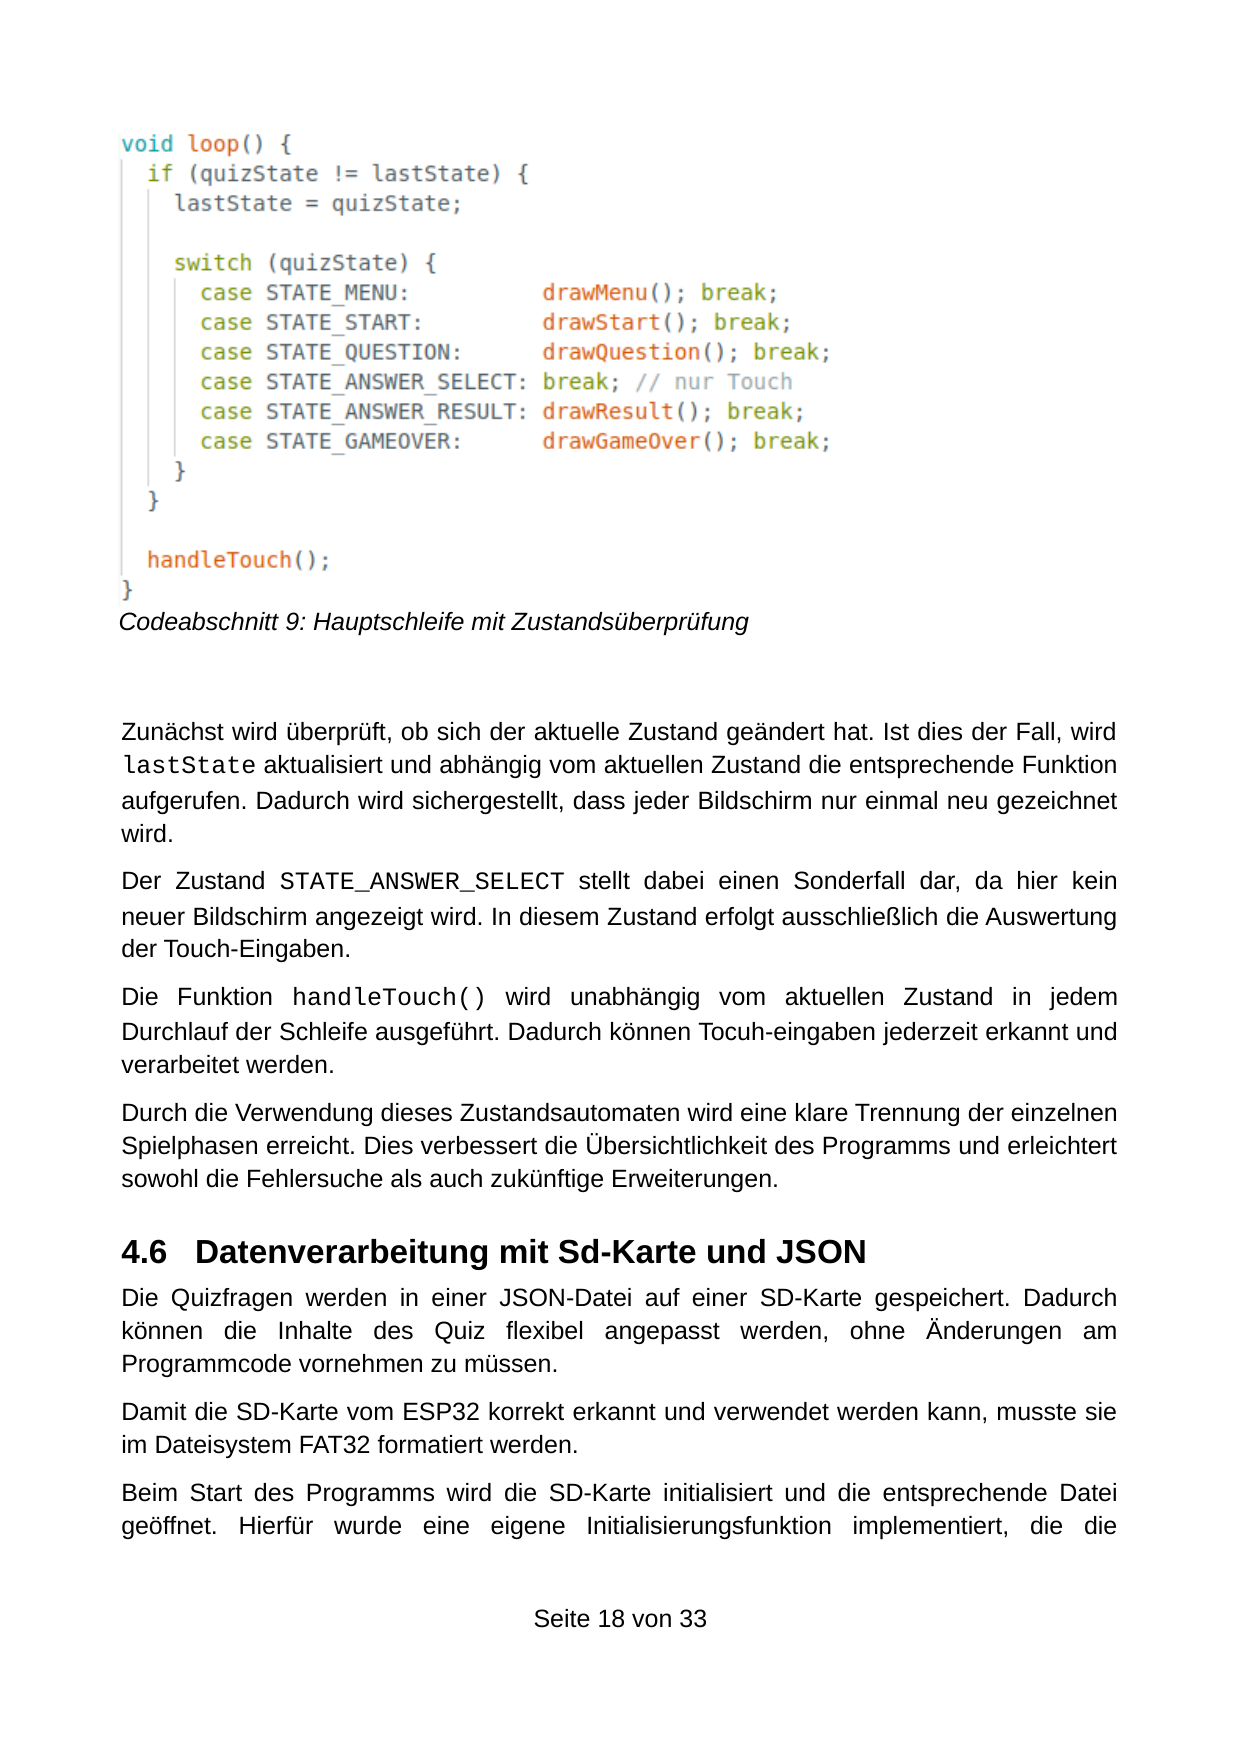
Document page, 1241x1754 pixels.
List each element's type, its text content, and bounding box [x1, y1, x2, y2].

text Beim Start des Programms wird die SD-Karte initialisiert und die entsprechende Datei geöffnet. Hierfür wurde eine eigene Initialisierungsfunktion implementiert, die die [121, 1478, 1119, 1539]
text Zunächst wird überprüft, ob sich der aktuelle Zustand geändert hat. Ist dies der Fall, wird lastState aktualisiert und abhängig vom aktuellen Zustand die entsprechende Funktion aufgerufen. Dadurch wird sichergestellt, dass jeder Bildschirm nur einmal neu gezeichnet wird. [121, 717, 1119, 847]
text Die Quizfragen werden in einer JSON-Datei auf einer SD-Karte gespeichert. Dadurch können die Inhalte des Quiz flexibel angepasst werden, ohne Änderungen am Programmcode vornehmen zu müssen. [121, 1283, 1119, 1378]
picture [118, 133, 834, 607]
subtitle Datenverarbeitung mit Sd-Karte und JSON [121, 1232, 1119, 1271]
text Damit die SD-Karte vom ESP32 korrekt erkannt und verwendet werden kann, musste sie im Dateisystem FAT32 formatiert werden. [121, 1397, 1119, 1459]
text Die Funktion handleTouch() wird unabhängig vom aktuellen Zustand in jedem Durchlauf der Schleife ausgeführt. Dadurch können Tocuh-eingaben jederzeit erkannt und verarbeitet werden. [121, 982, 1119, 1079]
text Codeabschnitt 9: Hauptschleife mit Zustandsüberprüfung [118, 607, 834, 636]
text Der Zustand STATE_ANSWER_SELECT stellt dabei einen Sonderfall dar, da hier kein neuer Bildschirm angezeigt wird. In diesem Zustand erfolgt ausschließlich die Auswertung der Touch-Eingaben. [121, 866, 1119, 963]
text Durch die Verwendung dieses Zustandsautomaten wird eine klare Trennung der einzelnen Spielphasen erreicht. Dies verbessert die Übersichtlichkeit des Programms und erleichtert sowohl die Fehlersuche als auch zukünftige Erweiterungen. [121, 1098, 1119, 1193]
